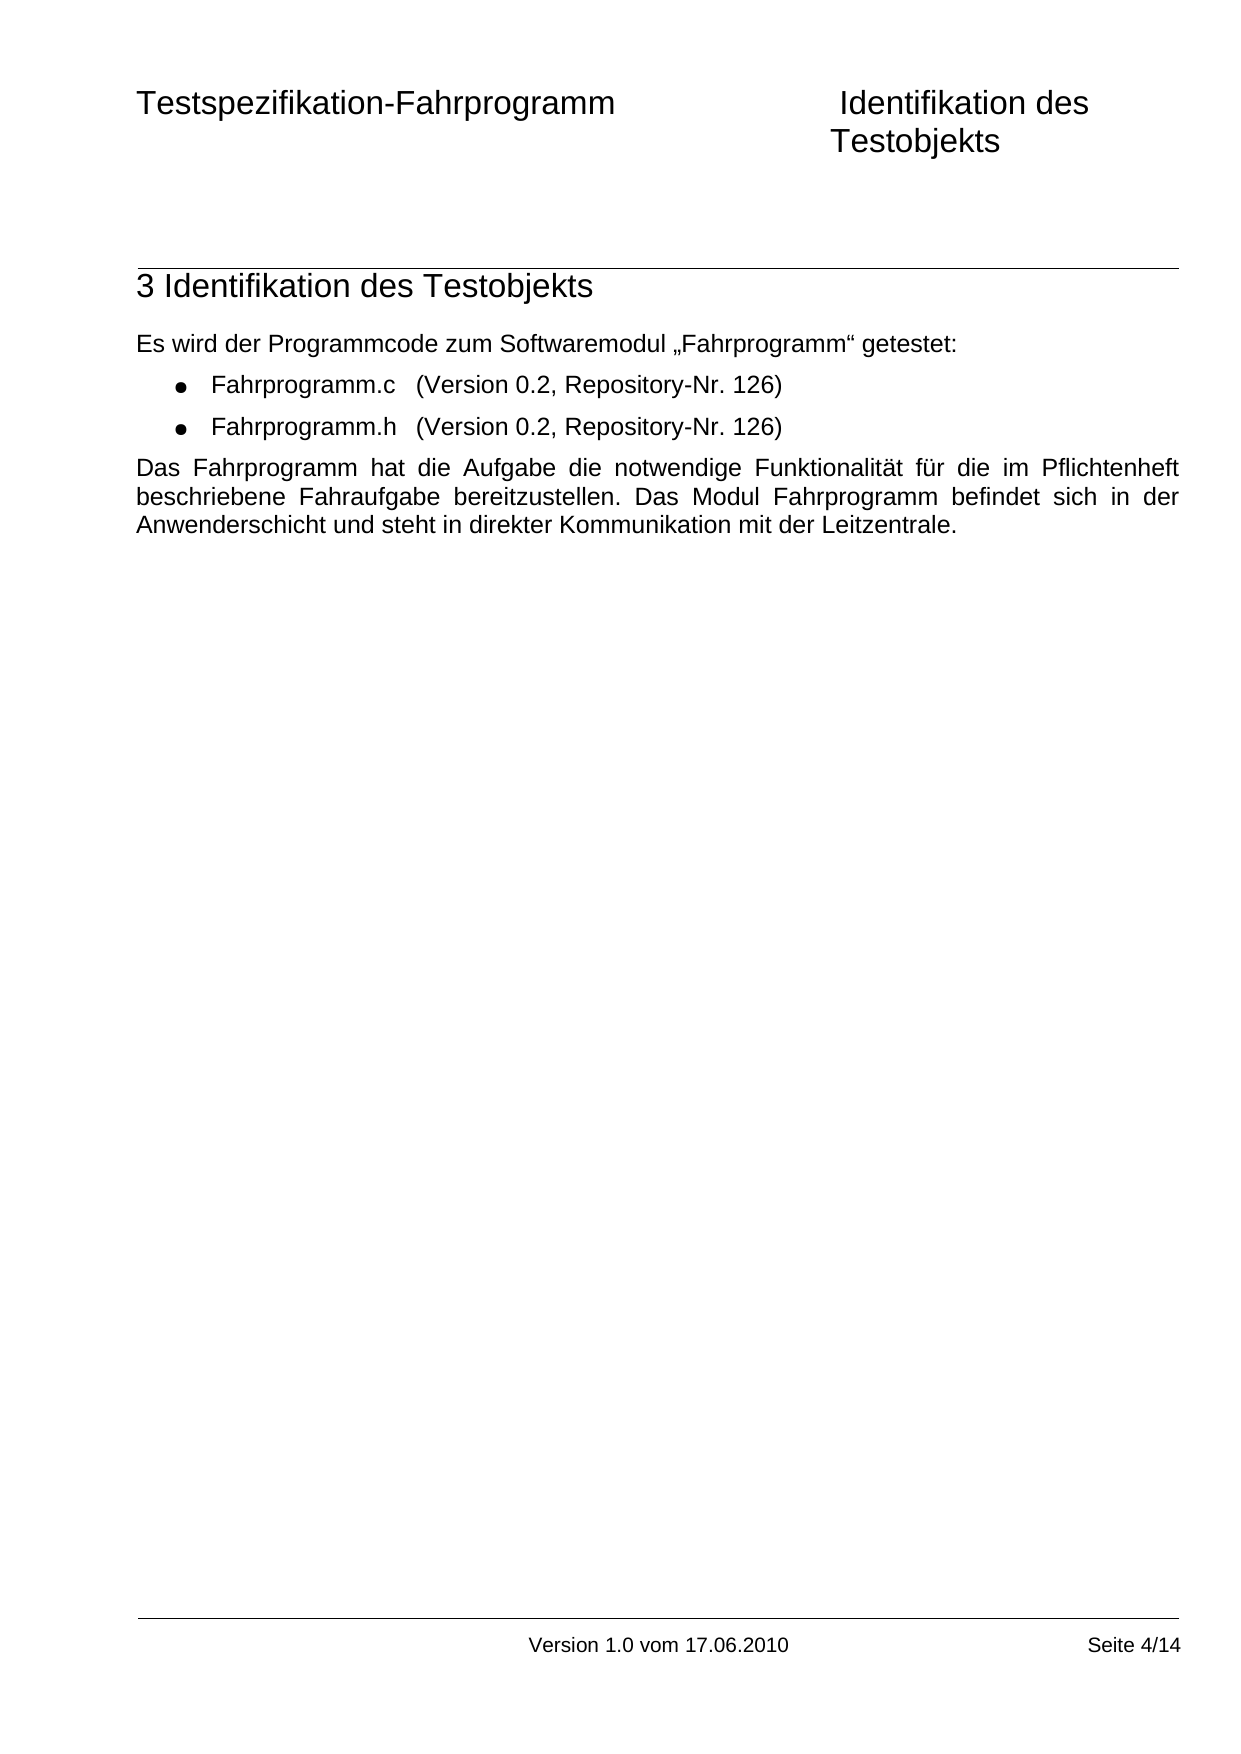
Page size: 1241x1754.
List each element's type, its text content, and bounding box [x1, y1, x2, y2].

text Das Fahrprogramm hat die Aufgabe die notwendige Funktionalität für die im Pflichtenheft beschriebene Fahraufgabe bereitzustellen. Das Modul Fahrprogramm befindet sich in der Anwenderschicht und steht in direkter Kommunikation mit der Leitzentrale. [136, 453, 1181, 539]
subtitle Identifikation des Testobjekts [136, 289, 526, 304]
subtitle Identifikation des Testobjekts [527, 289, 1181, 304]
list Fahrprogramm.c (Version 0.2, Repository-Nr. 126) [173, 371, 1181, 399]
text Es wird der Programmcode zum Softwaremodul „Fahrprogramm“ getestet: [136, 329, 1181, 358]
list Fahrprogramm.h (Version 0.2, Repository-Nr. 126) [173, 412, 1181, 441]
